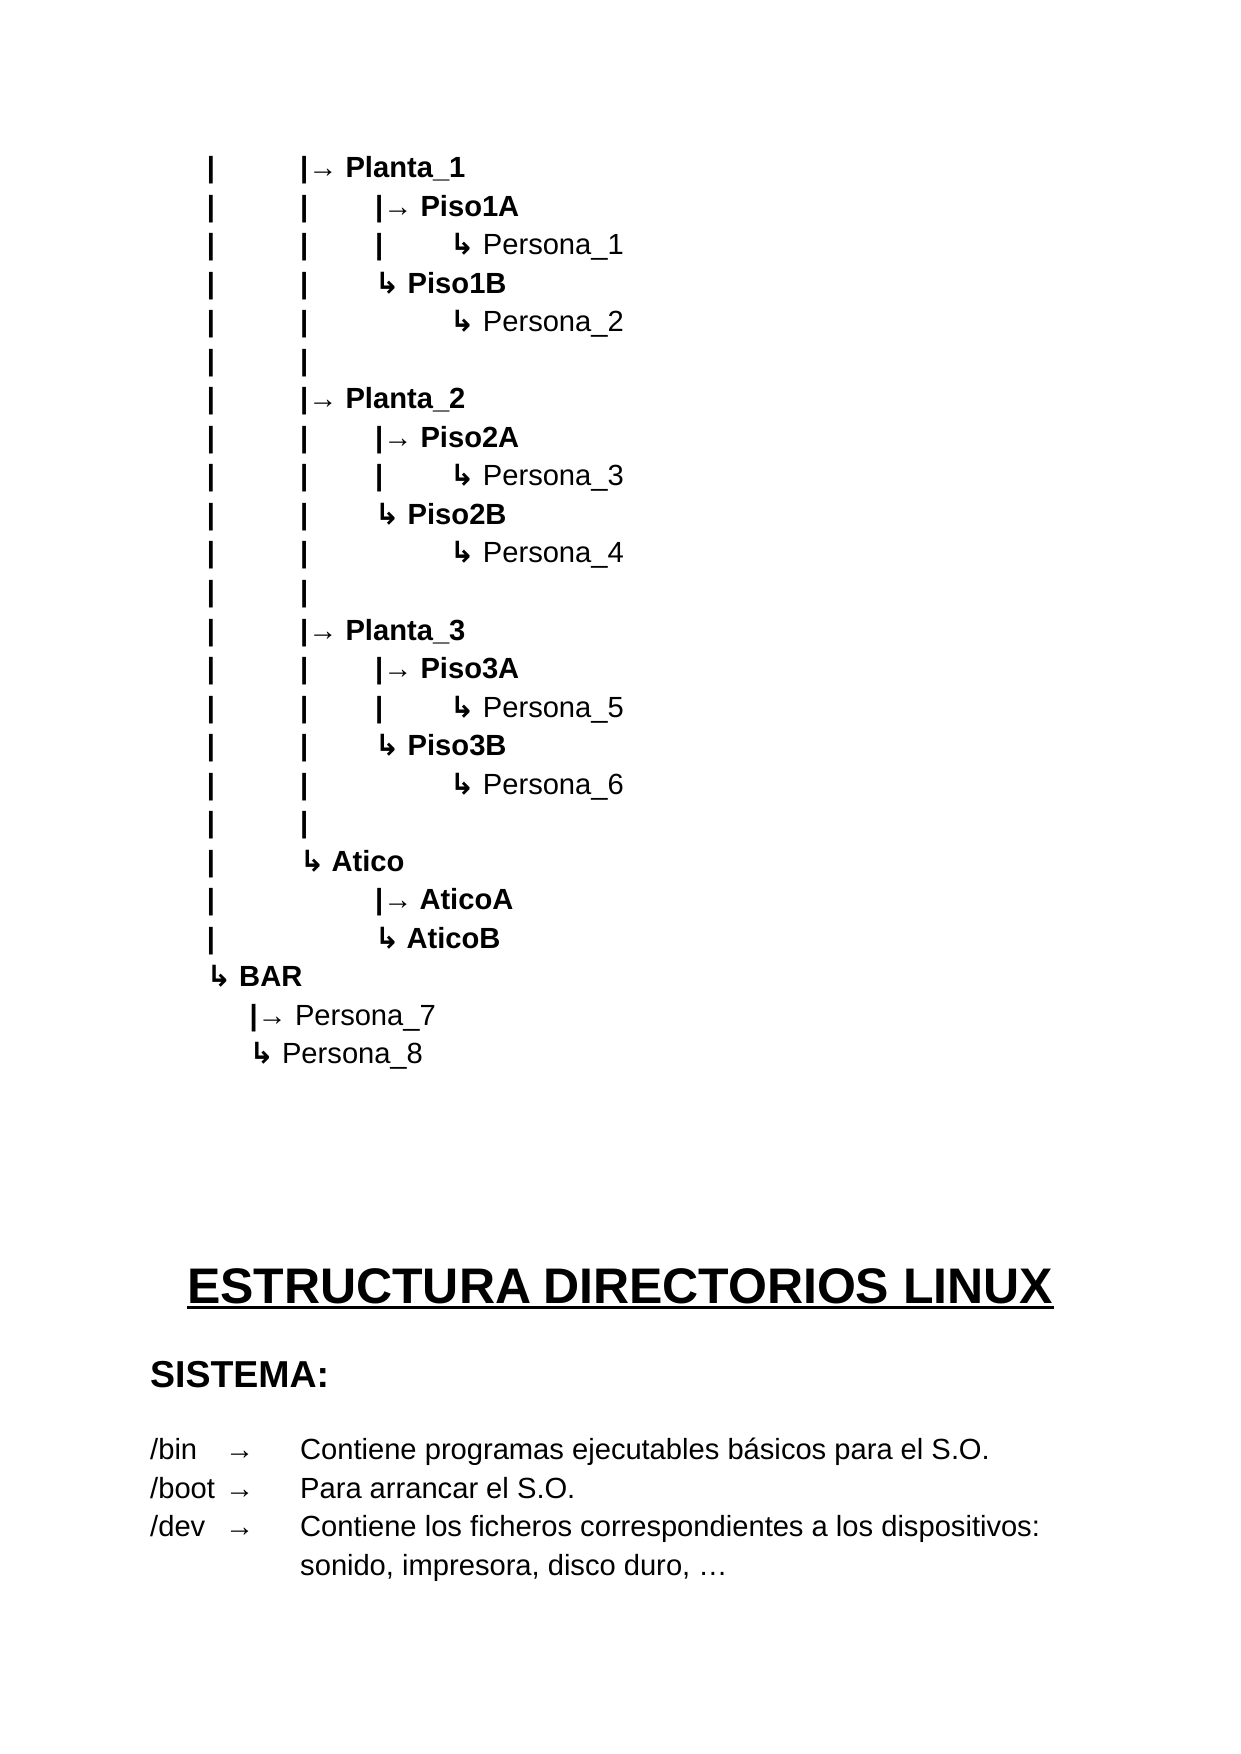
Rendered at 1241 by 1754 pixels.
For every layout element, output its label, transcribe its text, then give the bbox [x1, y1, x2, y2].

text ESTRUCTURA DIRECTORIOS LINUX [150, 1256, 1090, 1314]
text SISTEMA: [150, 1352, 1090, 1396]
text | | ↳ Piso3B [150, 728, 1090, 762]
text | | [150, 574, 1090, 607]
text ↳ BAR [150, 959, 1090, 993]
text | |→ Planta_2 [150, 381, 1090, 415]
text | |→ Planta_3 [150, 612, 1090, 646]
text | | | ↳ Persona_1 [150, 227, 1090, 261]
text | | |→ Piso1A [150, 188, 1090, 222]
text | | | ↳ Persona_3 [150, 458, 1090, 492]
text | | ↳ Piso2B [150, 497, 1090, 530]
text | |→ Planta_1 [150, 150, 1090, 183]
text | |→ AticoA [150, 882, 1090, 916]
text |→ Persona_7 [225, 998, 1090, 1031]
text ↳ Persona_8 [225, 1036, 1090, 1070]
text | | ↳ Persona_6 [150, 767, 1090, 800]
text | ↳ AticoB [150, 921, 1090, 954]
text | | ↳ Persona_2 [150, 304, 1090, 338]
text | | [150, 805, 1090, 839]
text | | ↳ Persona_4 [150, 535, 1090, 569]
text /dev → Contiene los ficheros correspondientes a los dispositivos: sonido, impresora, disco duro, … [150, 1509, 1090, 1581]
text | | | ↳ Persona_5 [150, 689, 1090, 723]
text /boot → Para arrancar el S.O. [150, 1471, 1090, 1504]
text | | |→ Piso2A [150, 420, 1090, 453]
text | | [150, 343, 1090, 376]
text | | ↳ Piso1B [150, 266, 1090, 299]
text /bin → Contiene programas ejecutables básicos para el S.O. [150, 1432, 1090, 1466]
text | ↳ Atico [150, 844, 1090, 877]
text | | |→ Piso3A [150, 651, 1090, 684]
